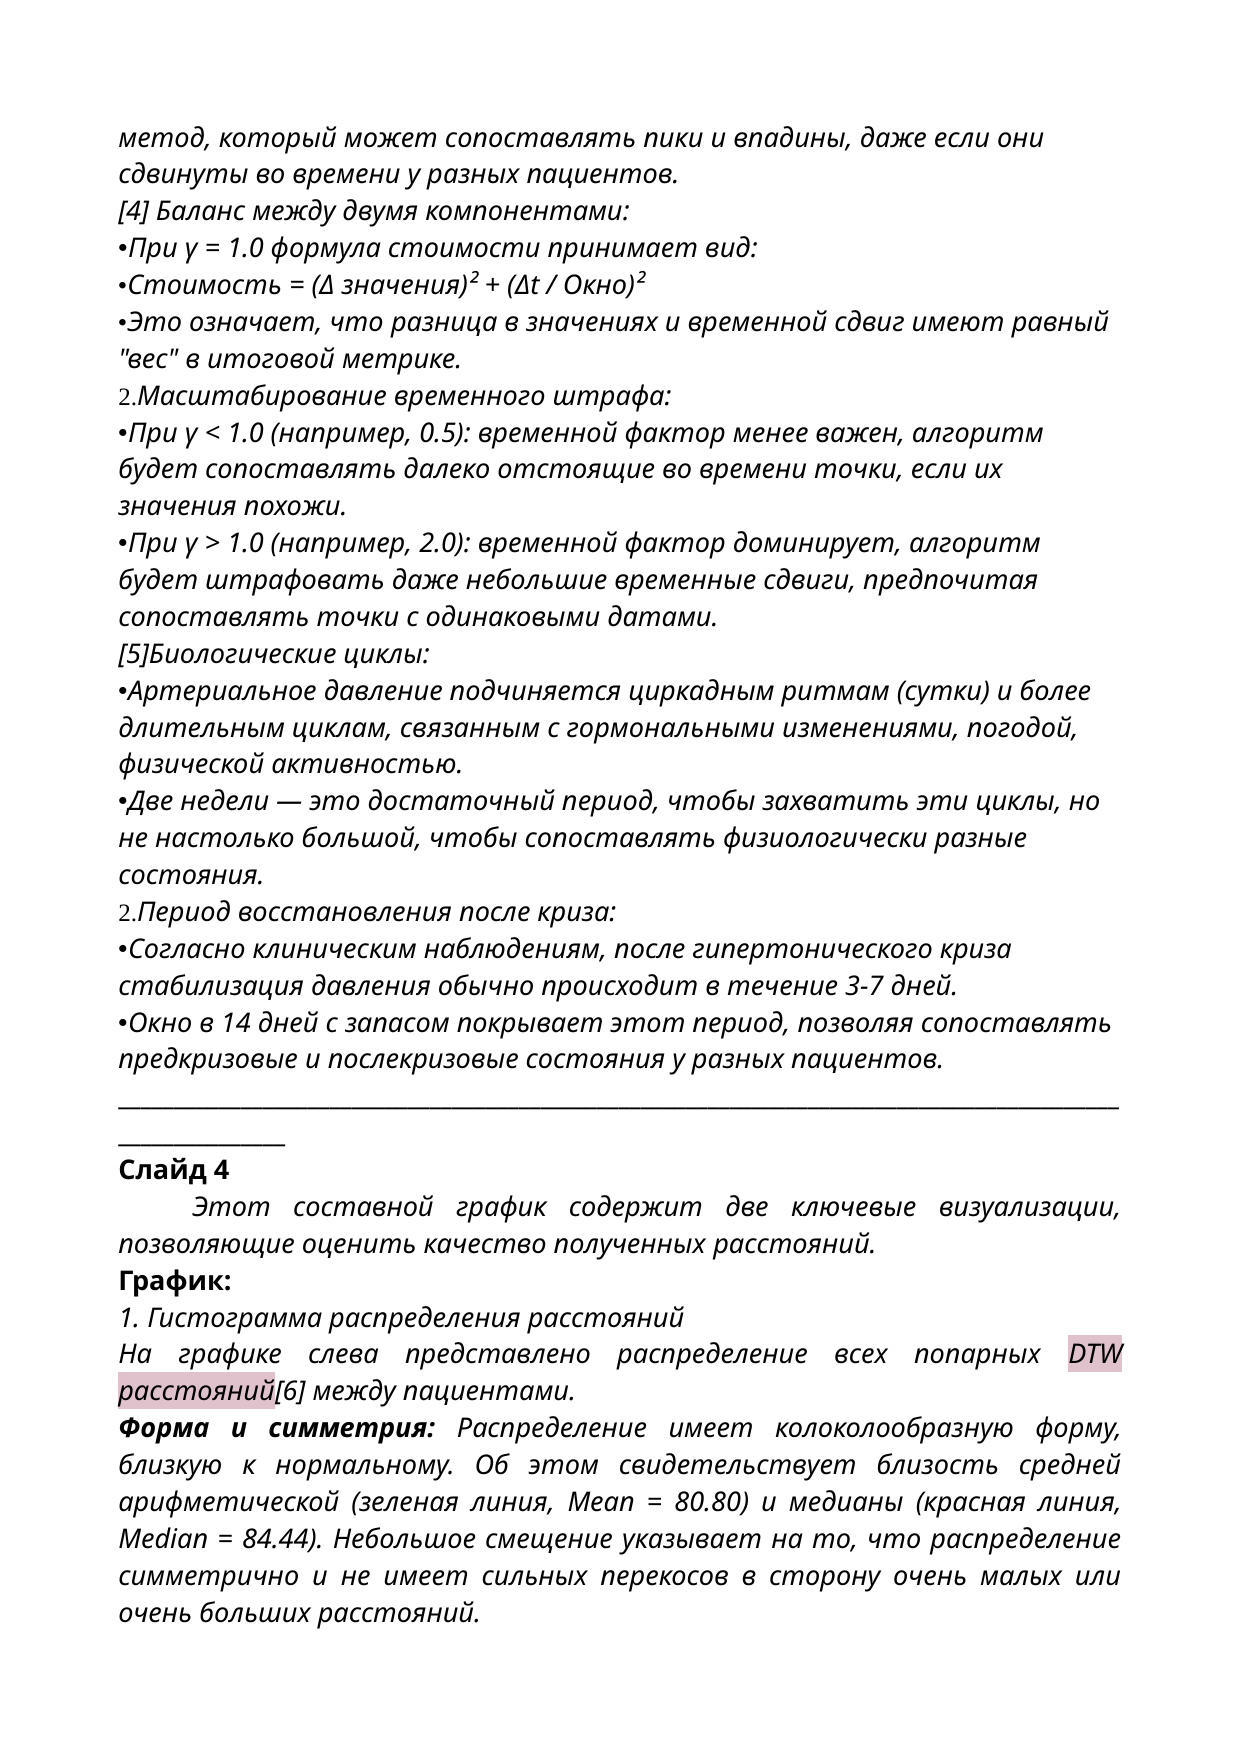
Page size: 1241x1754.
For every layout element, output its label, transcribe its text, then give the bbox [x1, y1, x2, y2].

list Согласно клиническим наблюдениям, после гипертонического криза стабилизация давления обычно происходит в течение 3-7 дней. [118, 929, 1122, 1003]
text График: [118, 1261, 1122, 1298]
text Этот составной график содержит две ключевые визуализации, позволяющие оценить качество полученных расстояний. [118, 1187, 1122, 1261]
list [5]Биологические циклы: [118, 634, 1122, 671]
list При γ < 1.0 (например, 0.5): временной фактор менее важен, алгоритм будет сопоставлять далеко отстоящие во времени точки, если их значения похожи. [118, 413, 1122, 524]
list Период восстановления после криза: [118, 892, 1122, 929]
list Стоимость = (Δ значения)² + (Δt / Окно)² [118, 266, 1122, 302]
list Две недели — это достаточный период, чтобы захватить эти циклы, но не настолько большой, чтобы сопоставлять физиологически разные состояния. [118, 782, 1122, 892]
list метод, который может сопоставлять пики и впадины, даже если они сдвинуты во времени у разных пациентов. [118, 118, 1122, 192]
list При γ = 1.0 формула стоимости принимает вид: [118, 229, 1122, 266]
list Артериальное давление подчиняется циркадным ритмам (сутки) и более длительным циклам, связанным с гормональными изменениями, погодой, физической активностью. [118, 671, 1122, 782]
text Слайд 4 [118, 1151, 1122, 1187]
text Форма и симметрия: Распределение имеет колоколообразную форму, близкую к нормальному. Об этом свидетельствует близость средней арифметической (зеленая линия, Mean = 80.80) и медианы (красная линия, Median = 84.44). Небольшое смещение указывает на то, что распределение симметрично и не имеет сильных перекосов в сторону очень малых или очень больших расстояний. [118, 1409, 1122, 1630]
list При γ > 1.0 (например, 2.0): временной фактор доминирует, алгоритм будет штрафовать даже небольшие временные сдвиги, предпочитая сопоставлять точки с одинаковыми датами. [118, 524, 1122, 634]
list Это означает, что разница в значениях и временной сдвиг имеют равный "вес" в итоговой метрике. [118, 302, 1122, 376]
list 1. Гистограмма распределения расстояний [118, 1298, 1122, 1335]
list Окно в 14 дней с запасом покрывает этот период, позволяя сопоставлять предкризовые и послекризовые состояния у разных пациентов. [118, 1003, 1122, 1077]
list Масштабирование временного штрафа: [118, 376, 1122, 413]
text _________________________________________________________________________________________________________ [118, 1077, 1122, 1151]
text [4] Баланс между двумя компонентами: [118, 192, 1122, 229]
text На графике слева представлено распределение всех попарных DTW расстояний[6] между пациентами. [118, 1335, 1122, 1409]
